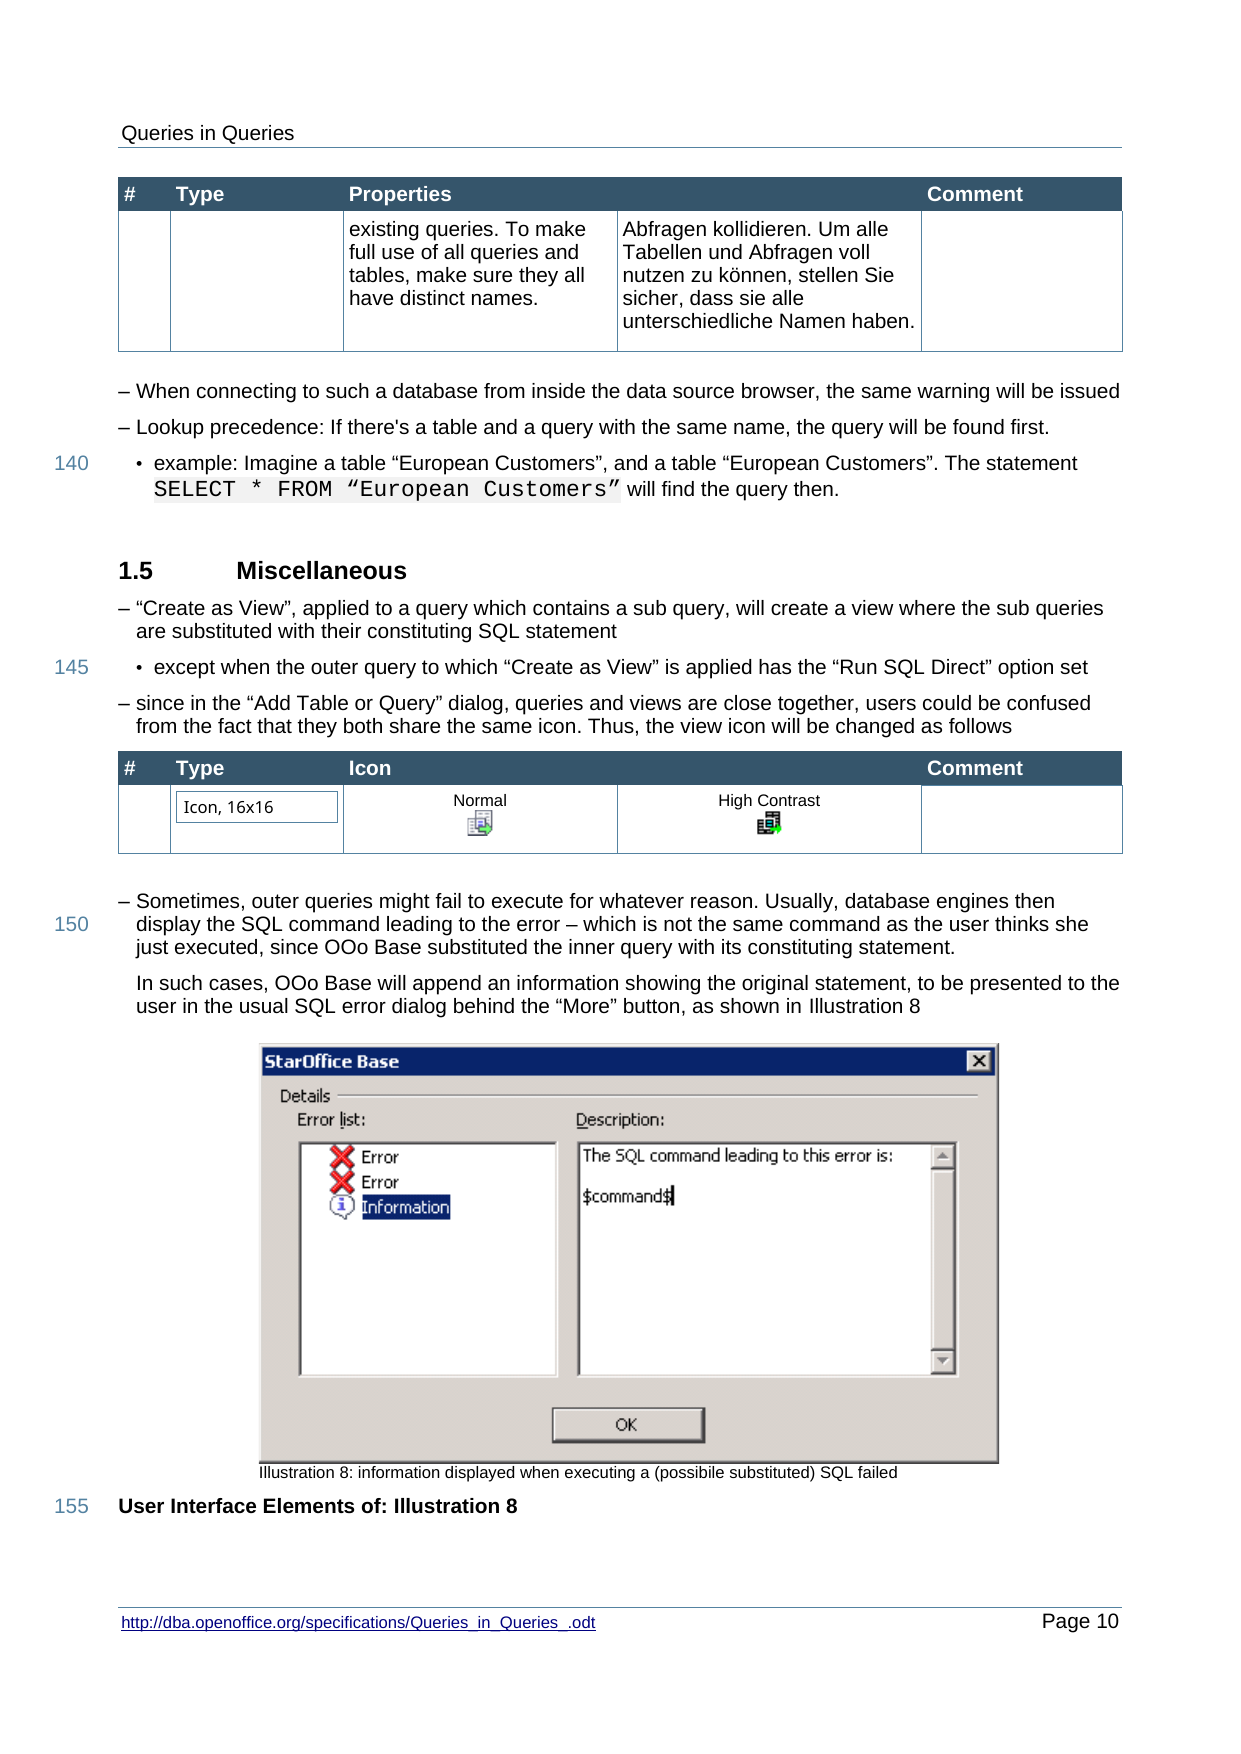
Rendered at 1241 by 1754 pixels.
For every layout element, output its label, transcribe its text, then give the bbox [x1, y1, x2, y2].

list except when the outer query to which “Create as View” is applied has the “Run SQL Direct” option set [136, 656, 1122, 679]
table_cell High Contrast [618, 785, 921, 853]
table_cell [922, 211, 1122, 351]
table_cell Normal [344, 785, 617, 853]
table_cell [171, 785, 343, 853]
picture [756, 810, 782, 836]
list In such cases, OOo Base will append an information showing the original statement, to be presented to the user in the usual SQL error dialog behind the “More” button, as shown in Illustration 8 [118, 972, 1122, 1018]
text User Interface Elements of: Illustration 8 [118, 1494, 1122, 1518]
table_header # [118, 177, 170, 211]
table_cell [922, 786, 1122, 853]
table_cell Abfragen kollidieren. Um alle Tabellen und Abfragen voll nutzen zu können, stellen Sie sicher, dass sie alle unterschiedliche Namen haben. [618, 211, 921, 351]
table_header Comment [921, 751, 1122, 785]
picture [467, 810, 493, 836]
table_cell [171, 211, 343, 351]
table_header Type [170, 177, 343, 211]
list “Create as View”, applied to a query which contains a sub query, will create a view where the sub queries are substituted with their constituting SQL statement [118, 597, 1122, 643]
subtitle Miscellaneous [118, 557, 1122, 585]
table_header Type [170, 751, 343, 785]
list since in the “Add Table or Query” dialog, queries and views are close together, users could be confused from the fact that they both share the same icon. Thus, the view icon will be changed as follows [118, 691, 1122, 738]
table_cell <#> [119, 785, 170, 853]
list Sometimes, outer queries might fail to execute for whatever reason. Usually, database engines then display the SQL command leading to the error – which is not the same command as the user thinks she just executed, since OOo Base substituted the inner query with its constituting statement. [118, 889, 1122, 959]
table_cell <#> [119, 211, 170, 351]
list When connecting to such a database from inside the data source browser, the same warning will be issued [118, 379, 1122, 403]
table_cell existing queries. To make full use of all queries and tables, make sure they all have distinct names. [344, 211, 617, 351]
table_header Comment [921, 177, 1122, 211]
list Illustration 8: information displayed when executing a (possibile substituted) SQL failed [259, 1464, 999, 1482]
list example: Imagine a table “European Customers”, and a table “European Customers”. The statement SELECT * FROM “European Customers” will find the query then. [136, 451, 1122, 503]
table_header Properties [343, 177, 921, 211]
table_header # [118, 751, 170, 785]
picture [258, 1043, 1000, 1464]
list Lookup precedence: If there's a table and a query with the same name, the query will be found first. [118, 415, 1122, 439]
table_header Icon [343, 751, 921, 785]
